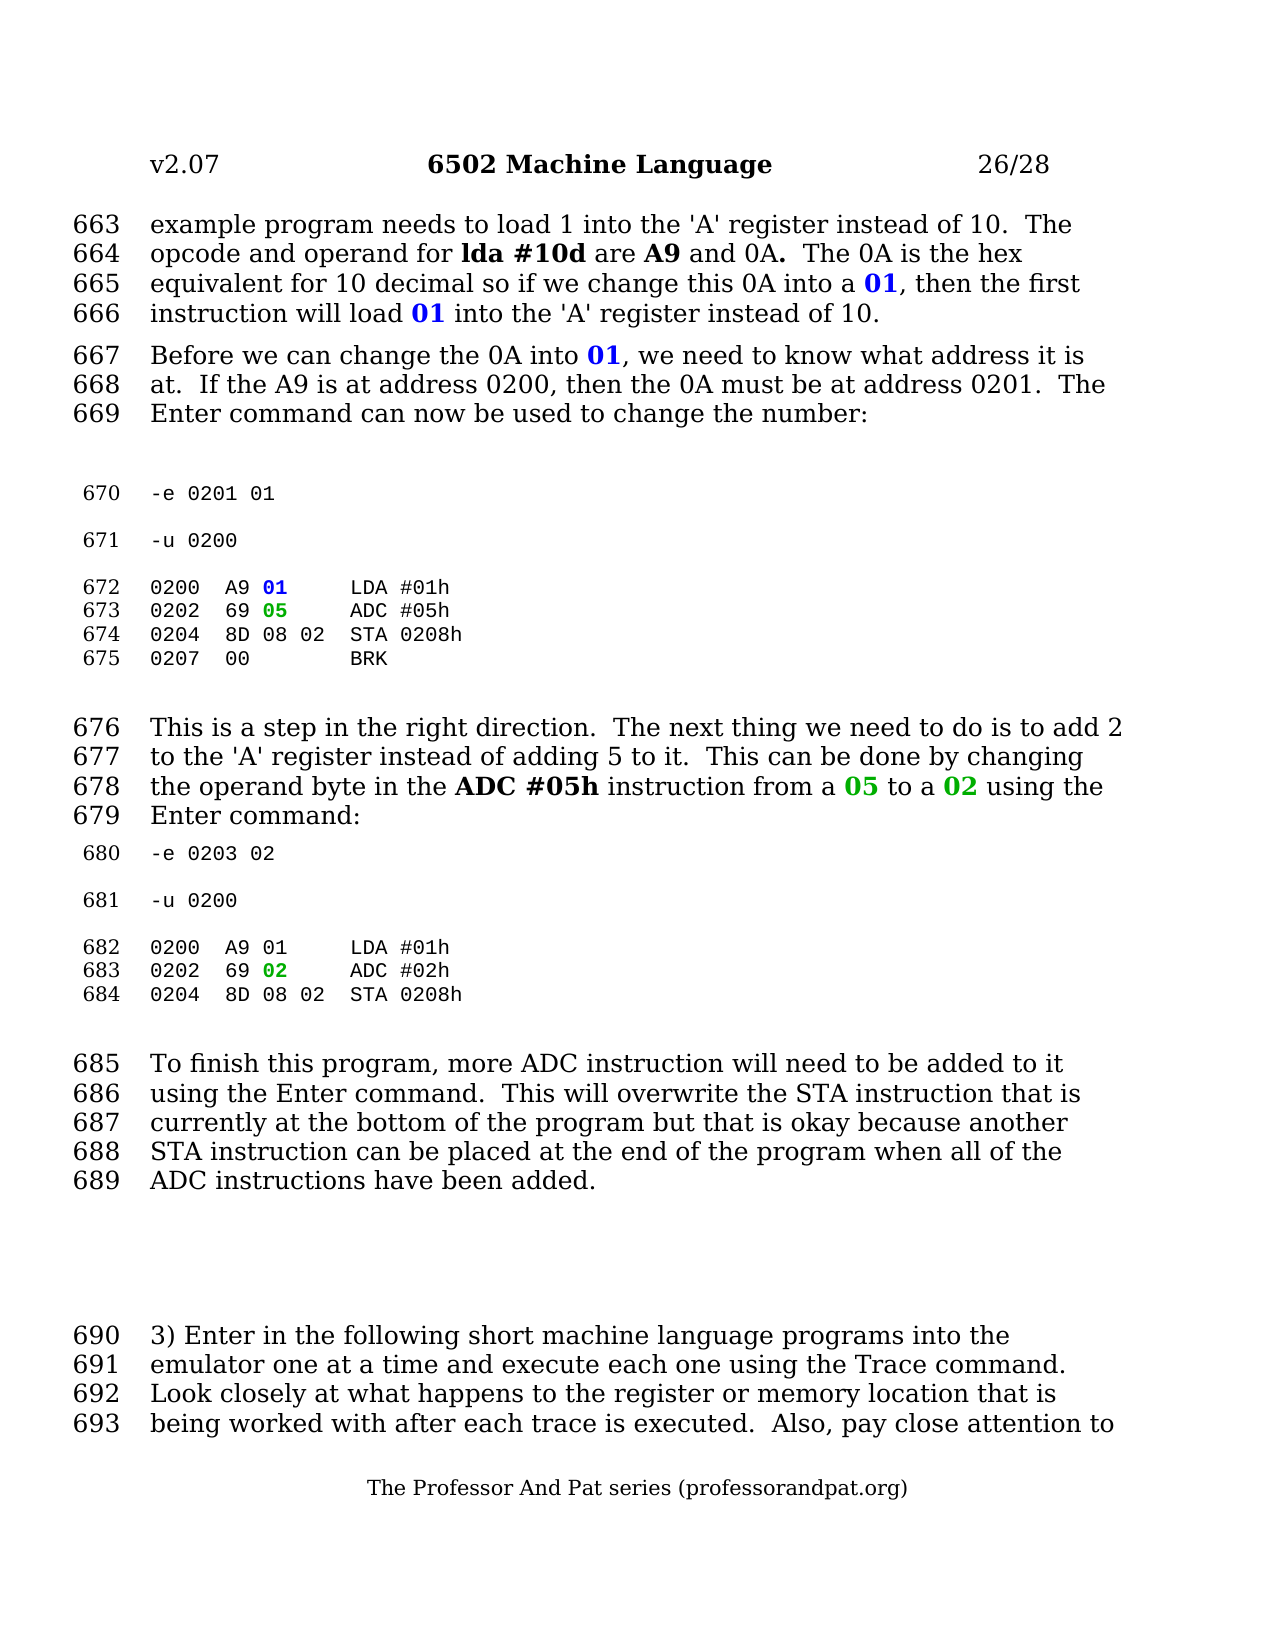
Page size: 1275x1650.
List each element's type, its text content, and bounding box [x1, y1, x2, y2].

text 0202 69 05 ADC #05h [150, 601, 1125, 624]
text 0204 8D 08 02 STA 0208h [150, 624, 1125, 648]
text -e 0203 02 [150, 843, 1125, 866]
text 0204 8D 08 02 STA 0208h [150, 984, 1125, 1008]
text 0202 69 02 ADC #02h [150, 961, 1125, 984]
text Before we can change the 0A into 01, we need to know what address it is at. If the A9 is at address 0200, then the 0A must be at address 0201. The Enter command can now be used to change the number: [150, 341, 1125, 429]
text 3) Enter in the following short machine language programs into the emulator one at a time and execute each one using the Trace command. Look closely at what happens to the register or memory location that is being worked with after each trace is executed. Also, pay close attention to [150, 1321, 1125, 1438]
text This is a step in the right direction. The next thing we need to do is to add 2 to the 'A' register instead of adding 5 to it. This can be done by changing the operand byte in the ADC #05h instruction from a 05 to a 02 using the Enter command: [150, 713, 1125, 830]
text -u 0200 [150, 530, 1125, 553]
text 0200 A9 01 LDA #01h [150, 937, 1125, 961]
text example program needs to load 1 into the 'A' register instead of 10. The opcode and operand for lda #10d are A9 and 0A. The 0A is the hex equivalent for 10 decimal so if we change this 0A into a 01, then the first instruction will load 01 into the 'A' register instead of 10. [150, 210, 1125, 328]
text -e 0201 01 [150, 483, 1125, 506]
text To finish this program, more ADC instruction will need to be added to it using the Enter command. This will overwrite the STA instruction that is currently at the bottom of the program but that is okay because another STA instruction can be placed at the end of the program when all of the ADC instructions have been added. [150, 1049, 1125, 1196]
text 0200 A9 01 LDA #01h [150, 577, 1125, 601]
text -u 0200 [150, 890, 1125, 913]
text 0207 00 BRK [150, 648, 1125, 671]
